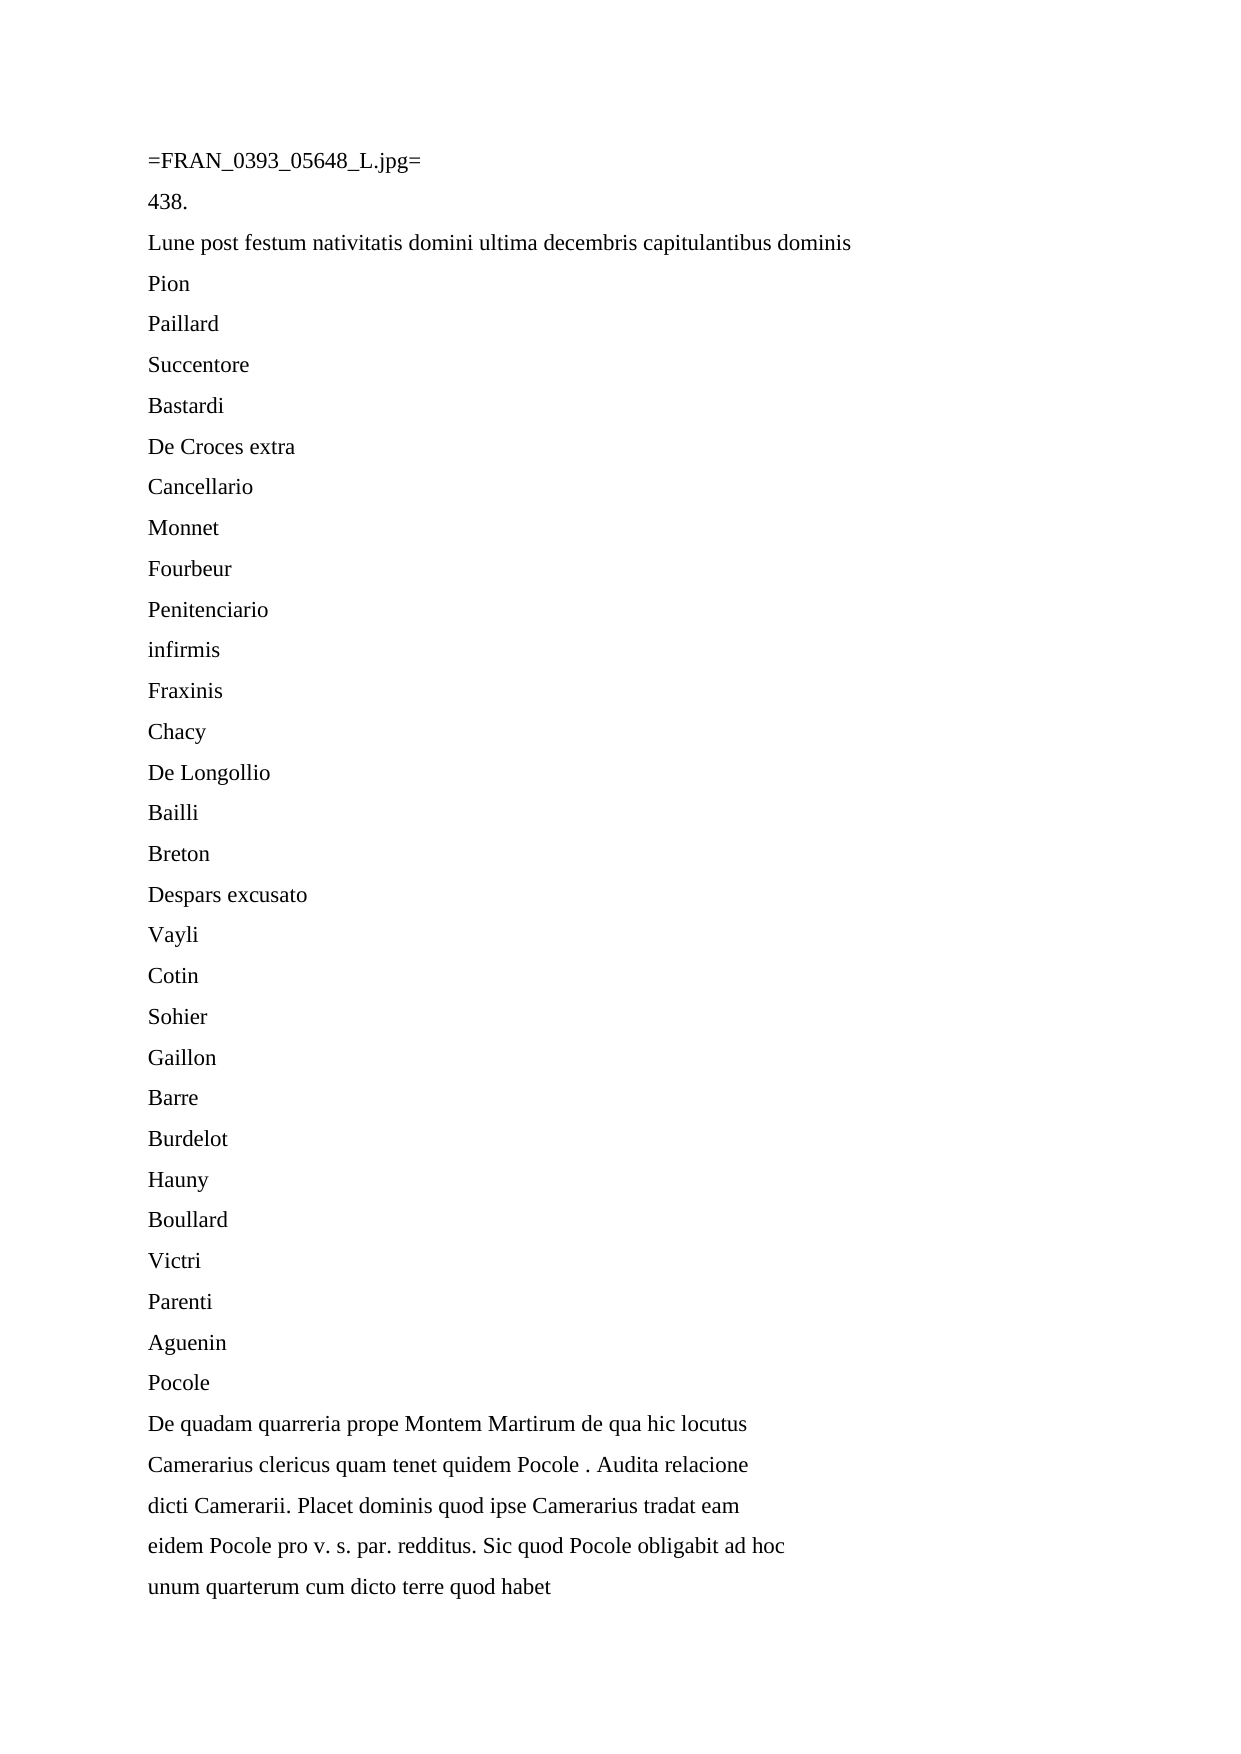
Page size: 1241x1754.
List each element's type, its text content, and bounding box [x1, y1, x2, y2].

text Sohier [148, 1003, 1093, 1029]
text Burdelot [148, 1125, 1093, 1151]
text Camerarius clericus quam tenet quidem Pocole . Audita relacione [148, 1451, 1093, 1477]
text unum quarterum cum dicto terre quod habet [148, 1573, 1093, 1599]
text Bastardi [148, 392, 1093, 418]
text Lune post festum nativitatis domini ultima decembris capitulantibus dominis [148, 229, 1093, 255]
text eidem Pocole pro v. s. par. redditus. Sic quod Pocole obligabit ad hoc [148, 1532, 1093, 1559]
text Aguenin [148, 1329, 1093, 1355]
text De Croces extra [148, 433, 1093, 459]
text Cancellario [148, 473, 1093, 500]
text Vayli [148, 921, 1093, 948]
text Pocole [148, 1369, 1093, 1396]
text dicti Camerarii. Placet dominis quod ipse Camerarius tradat eam [148, 1492, 1093, 1518]
text Barre [148, 1084, 1093, 1111]
text Parenti [148, 1288, 1093, 1314]
text =FRAN_0393_05648_L.jpg= [148, 148, 1093, 174]
text Pion [148, 270, 1093, 296]
text Succentore [148, 351, 1093, 378]
text Fraxinis [148, 677, 1093, 703]
text Cotin [148, 962, 1093, 988]
text Despars excusato [148, 881, 1093, 907]
text Fourbeur [148, 555, 1093, 581]
text Monnet [148, 514, 1093, 541]
text De Longollio [148, 758, 1093, 785]
text Gaillon [148, 1044, 1093, 1070]
text Victri [148, 1247, 1093, 1274]
text infirmis [148, 636, 1093, 663]
text Boullard [148, 1207, 1093, 1233]
text 438. [148, 188, 1093, 215]
text Paillard [148, 311, 1093, 337]
text Chacy [148, 718, 1093, 744]
text De quadam quarreria prope Montem Martirum de qua hic locutus [148, 1410, 1093, 1437]
text Penitenciario [148, 596, 1093, 622]
text Bailli [148, 799, 1093, 826]
text Hauny [148, 1166, 1093, 1192]
text Breton [148, 840, 1093, 866]
